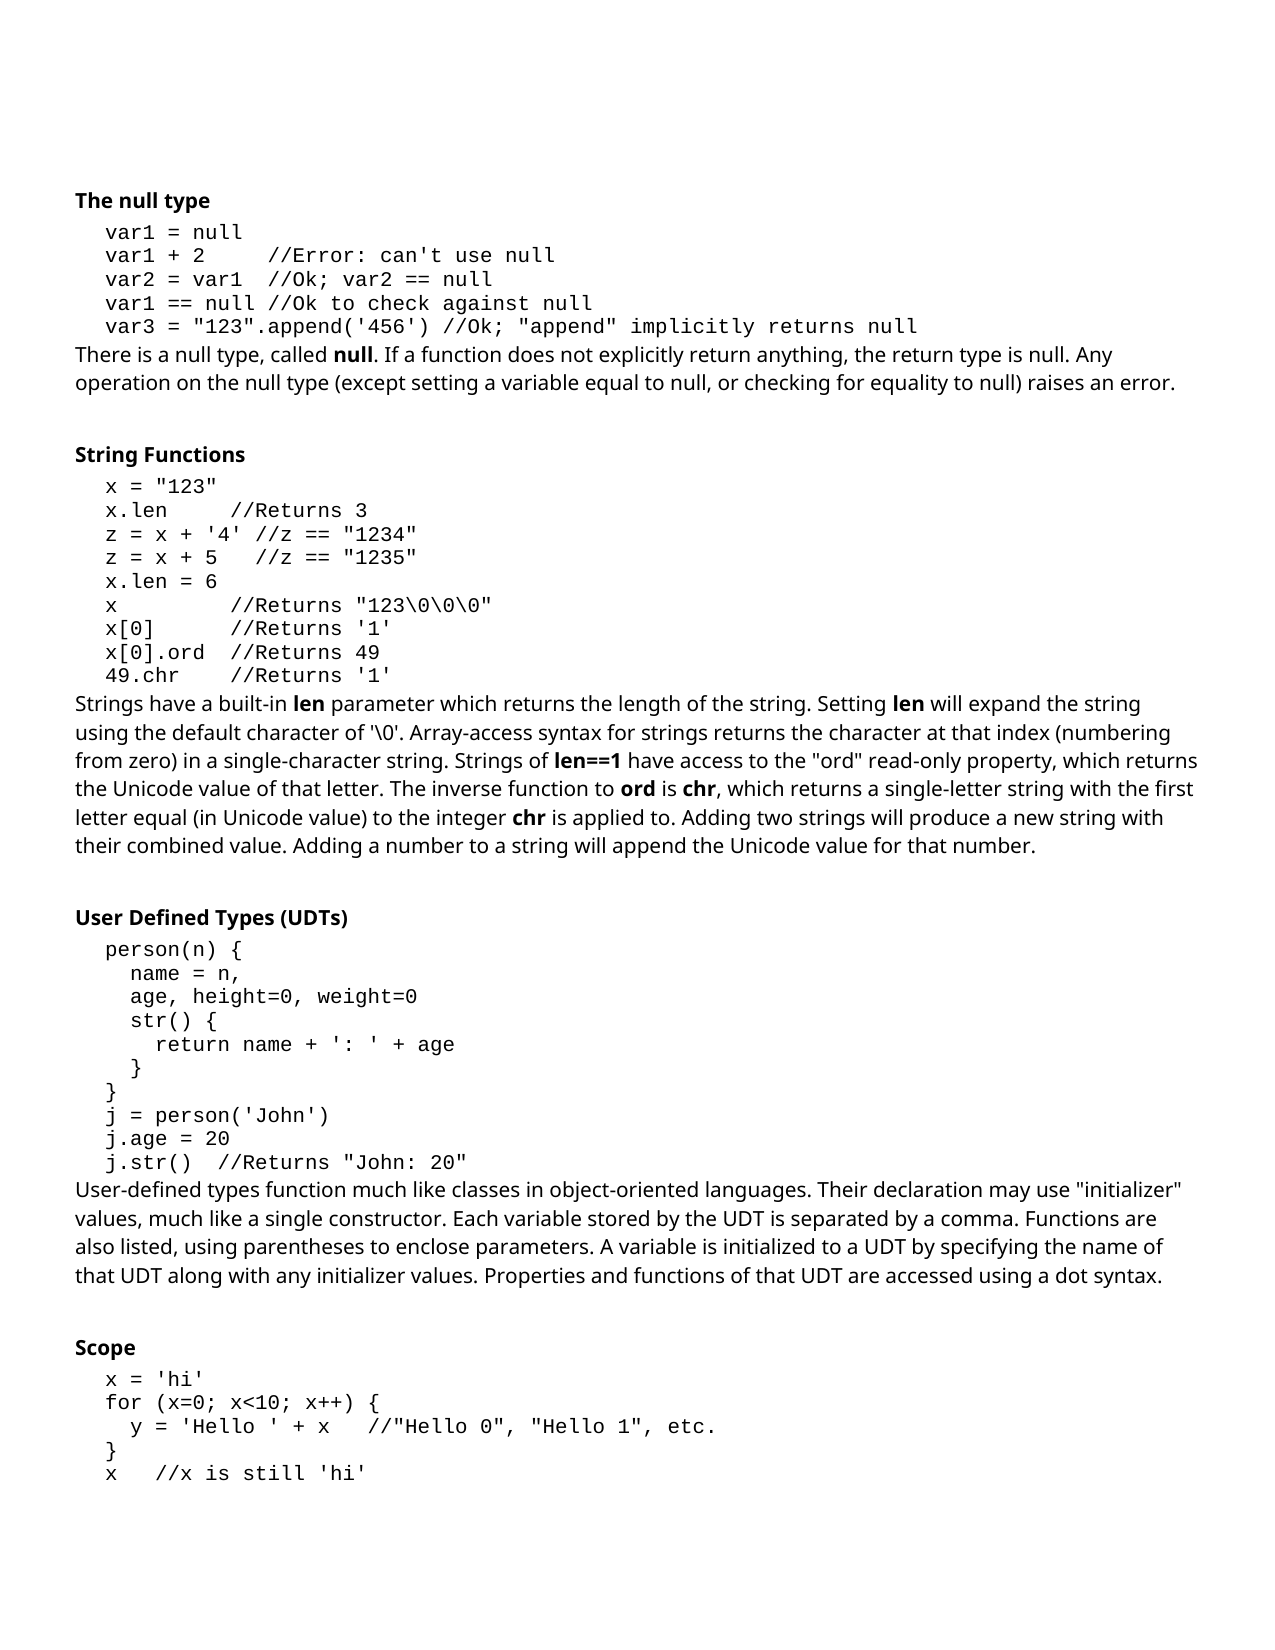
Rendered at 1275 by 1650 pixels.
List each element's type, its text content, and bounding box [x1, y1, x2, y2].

text j.str() //Returns "John: 20" [105, 1152, 1200, 1176]
text 49.chr //Returns '1' [105, 666, 1200, 689]
text var1 + 2 //Error: can't use null [105, 246, 1200, 269]
text z = x + 5 //z == "1235" [105, 547, 1200, 571]
text str() { [105, 1010, 1200, 1034]
text name = n, [105, 963, 1200, 986]
text for (x=0; x<10; x++) { [105, 1392, 1200, 1416]
text The null type [75, 186, 1200, 214]
text var1 = null [105, 222, 1200, 246]
text x //x is still 'hi' [105, 1463, 1200, 1487]
text var1 == null //Ok to check against null [105, 293, 1200, 316]
text x.len //Returns 3 [105, 500, 1200, 524]
text var2 = var1 //Ok; var2 == null [105, 269, 1200, 293]
text return name + ': ' + age [105, 1034, 1200, 1057]
text } [105, 1440, 1200, 1463]
text Scope [75, 1333, 1200, 1361]
text x.len = 6 [105, 571, 1200, 594]
text x[0].ord //Returns 49 [105, 642, 1200, 666]
text User-defined types function much like classes in object-oriented languages. Their declaration may use "initializer" values, much like a single constructor. Each variable stored by the UDT is separated by a comma. Functions are also listed, using parentheses to enclose parameters. A variable is initialized to a UDT by specifying the name of that UDT along with any initializer values. Properties and functions of that UDT are accessed using a dot syntax. [75, 1176, 1200, 1289]
text j = person('John') [105, 1105, 1200, 1128]
text x = "123" [105, 476, 1200, 500]
text age, height=0, weight=0 [105, 986, 1200, 1010]
text z = x + '4' //z == "1234" [105, 524, 1200, 547]
text j.age = 20 [105, 1128, 1200, 1152]
text person(n) { [105, 939, 1200, 963]
text } [105, 1057, 1200, 1081]
text var3 = "123".append('456') //Ok; "append" implicitly returns null [105, 316, 1200, 340]
text There is a null type, called null. If a function does not explicitly return anything, the return type is null. Any operation on the null type (except setting a variable equal to null, or checking for equality to null) raises an error. [75, 340, 1200, 397]
text x //Returns "123\0\0\0" [105, 594, 1200, 618]
text User Defined Types (UDTs) [75, 903, 1200, 932]
text } [105, 1081, 1200, 1105]
text x[0] //Returns '1' [105, 618, 1200, 642]
text String Functions [75, 440, 1200, 469]
text y = 'Hello ' + x //"Hello 0", "Hello 1", etc. [105, 1416, 1200, 1440]
text Strings have a built-in len parameter which returns the length of the string. Setting len will expand the string using the default character of '\0'. Array-access syntax for strings returns the character at that index (numbering from zero) in a single-character string. Strings of len==1 have access to the "ord" read-only property, which returns the Unicode value of that letter. The inverse function to ord is chr, which returns a single-letter string with the first letter equal (in Unicode value) to the integer chr is applied to. Adding two strings will produce a new string with their combined value. Adding a number to a string will append the Unicode value for that number. [75, 689, 1200, 860]
text x = 'hi' [105, 1369, 1200, 1392]
